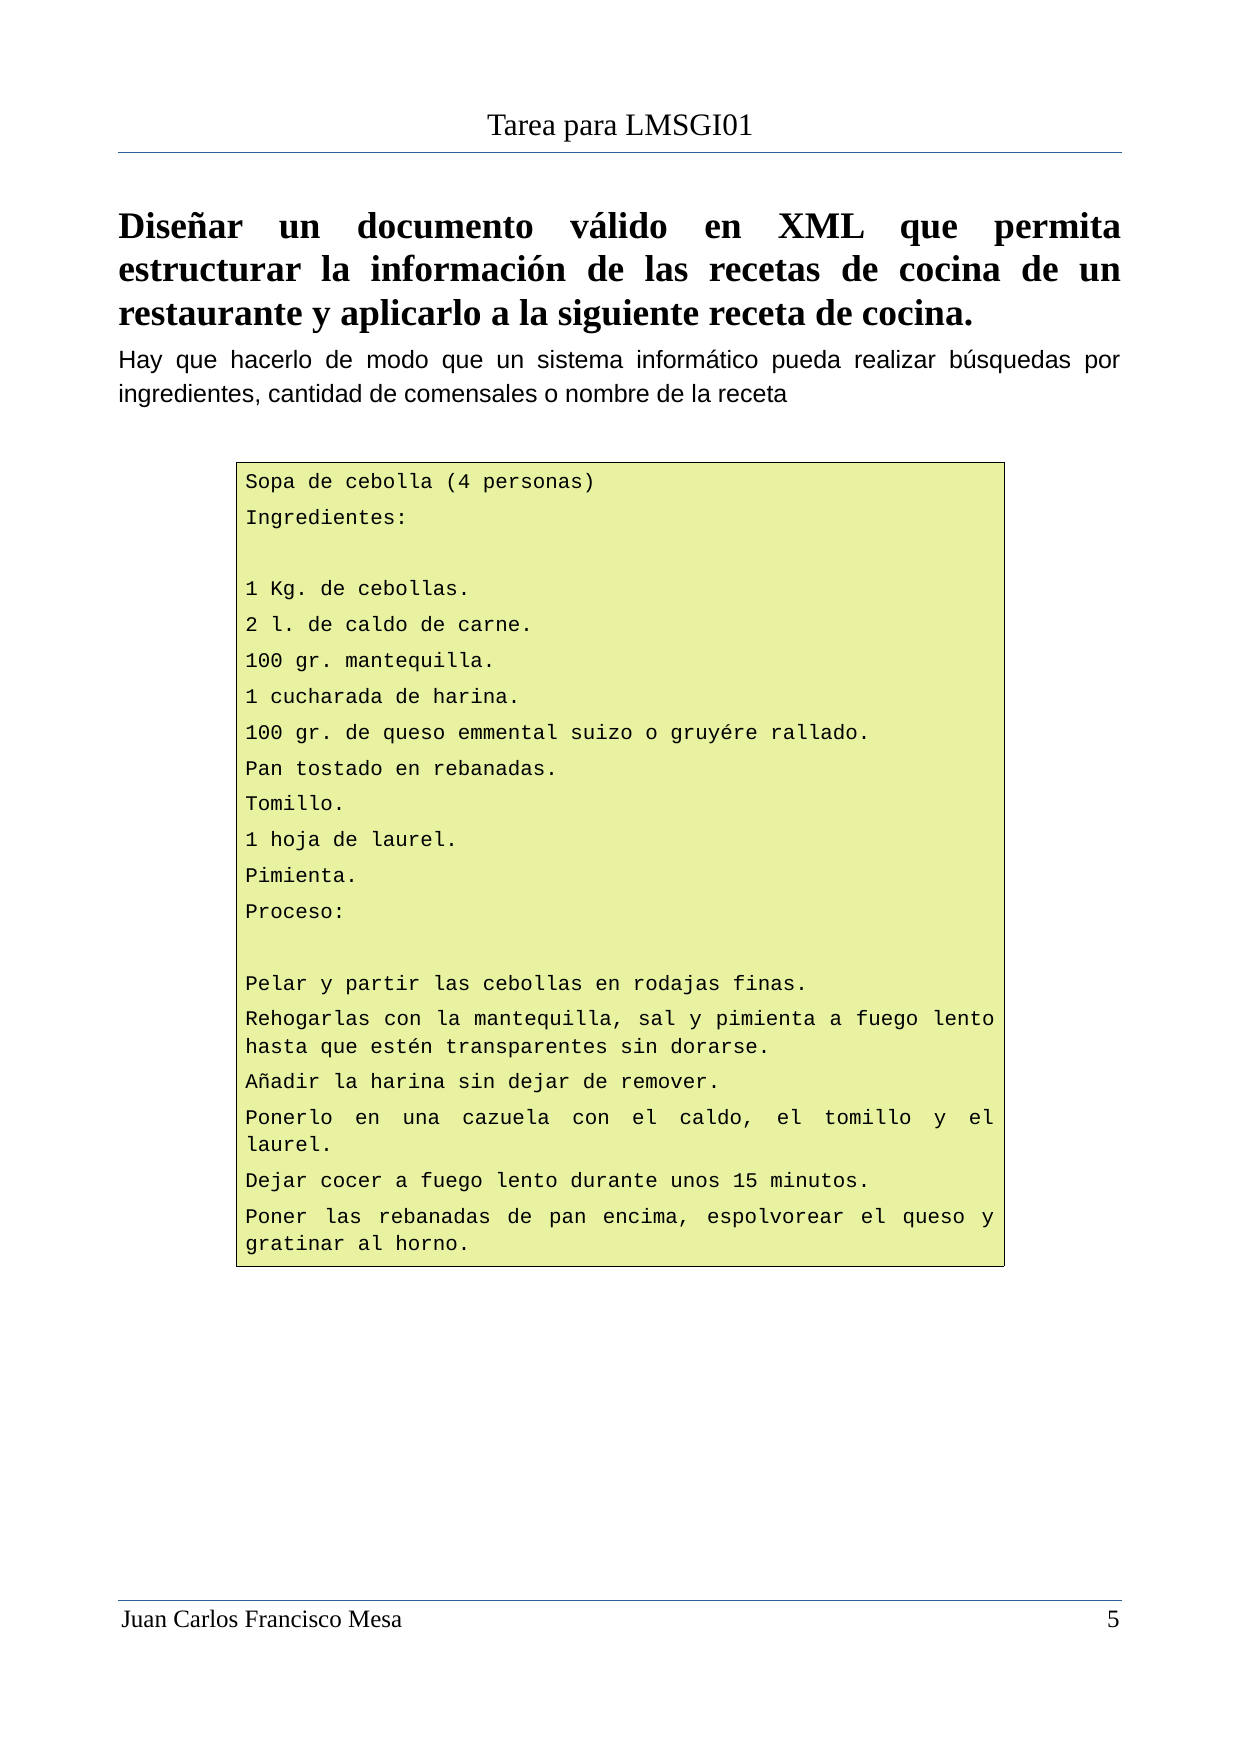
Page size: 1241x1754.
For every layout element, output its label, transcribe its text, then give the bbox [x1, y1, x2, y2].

text Ingredientes: [237, 498, 1004, 530]
text 100 gr. mantequilla. [237, 641, 1004, 674]
text Pimienta. [237, 856, 1004, 889]
text 1 cucharada de harina. [237, 677, 1004, 709]
text Rehogarlas con la mantequilla, sal y pimienta a fuego lento hasta que estén transparentes sin dorarse. [237, 999, 1004, 1059]
text Dejar cocer a fuego lento durante unos 15 minutos. [237, 1161, 1004, 1194]
text Añadir la harina sin dejar de remover. [237, 1062, 1004, 1095]
text 1 hoja de laurel. [237, 820, 1004, 853]
text Tomillo. [237, 784, 1004, 817]
text Proceso: [237, 892, 1004, 924]
text 1 Kg. de cebollas. [237, 569, 1004, 602]
subtitle Diseñar un documento válido en XML que permita estructurar la información de las recetas de cocina de un restaurante y aplicarlo a la siguiente receta de cocina. [118, 204, 1122, 333]
text Pan tostado en rebanadas. [237, 749, 1004, 781]
text 100 gr. de queso emmental suizo o gruyére rallado. [237, 713, 1004, 745]
text Sopa de cebolla (4 personas) [237, 463, 1004, 494]
text Hay que hacerlo de modo que un sistema informático pueda realizar búsquedas por ingredientes, cantidad de comensales o nombre de la receta [118, 346, 1122, 407]
text 2 l. de caldo de carne. [237, 605, 1004, 638]
text Poner las rebanadas de pan encima, espolvorear el queso y gratinar al horno. [237, 1197, 1004, 1266]
text Pelar y partir las cebollas en rodajas finas. [237, 964, 1004, 996]
text Ponerlo en una cazuela con el caldo, el tomillo y el laurel. [237, 1098, 1004, 1158]
